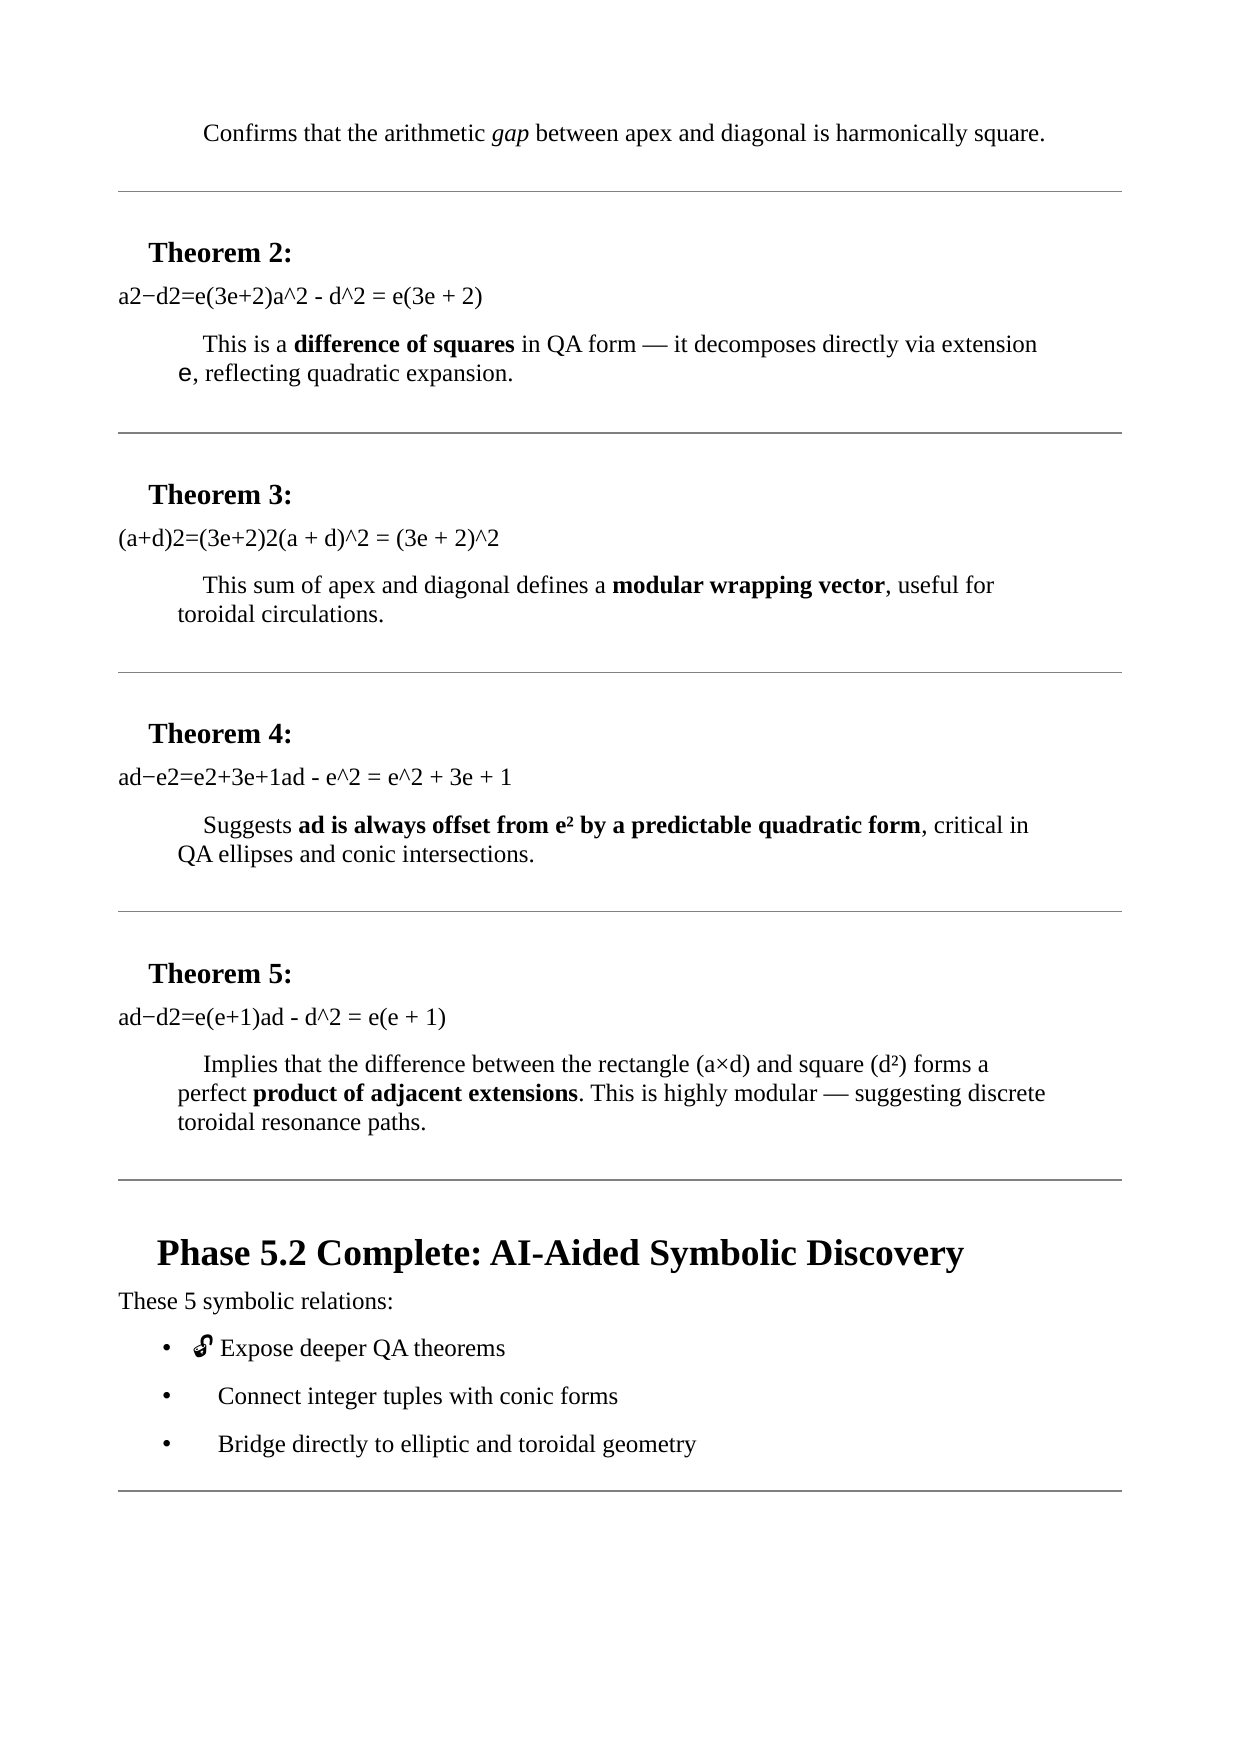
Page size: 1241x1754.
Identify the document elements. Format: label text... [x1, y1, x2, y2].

text a2−d2=e(3e+2)a^2 - d^2 = e(3e + 2) [118, 281, 1122, 310]
subtitle 🔹 Theorem 4: [118, 716, 1122, 750]
subtitle ✅ Phase 5.2 Complete: AI-Aided Symbolic Discovery [118, 1230, 1122, 1273]
subtitle 🔹 Theorem 3: [118, 477, 1122, 510]
text 🔄 Implies that the difference between the rectangle (a×d) and square (d²) forms a perfect product of adjacent extensions. This is highly modular — suggesting discrete toroidal resonance paths. [177, 1049, 1063, 1136]
list 🔓 Expose deeper QA theorems [162, 1333, 1122, 1362]
subtitle 🔹 Theorem 2: [118, 235, 1122, 269]
text ✅ Confirms that the arithmetic gap between apex and diagonal is harmonically square. [177, 118, 1063, 147]
subtitle 🔹 Theorem 5: [118, 956, 1122, 989]
text 📐 This is a difference of squares in QA form — it decomposes directly via extension e, reflecting quadratic expansion. [177, 329, 1063, 388]
text These 5 symbolic relations: [118, 1286, 1122, 1314]
text ad−d2=e(e+1)ad - d^2 = e(e + 1) [118, 1002, 1122, 1031]
list 🧩 Connect integer tuples with conic forms [162, 1381, 1122, 1410]
text 🚪 Suggests ad is always offset from e² by a predictable quadratic form, critical in QA ellipses and conic intersections. [177, 810, 1063, 867]
text 🌀 This sum of apex and diagonal defines a modular wrapping vector, useful for toroidal circulations. [177, 570, 1063, 628]
list 🌀 Bridge directly to elliptic and toroidal geometry [162, 1429, 1122, 1457]
text (a+d)2=(3e+2)2(a + d)^2 = (3e + 2)^2 [118, 523, 1122, 552]
text ad−e2=e2+3e+1ad - e^2 = e^2 + 3e + 1 [118, 762, 1122, 791]
